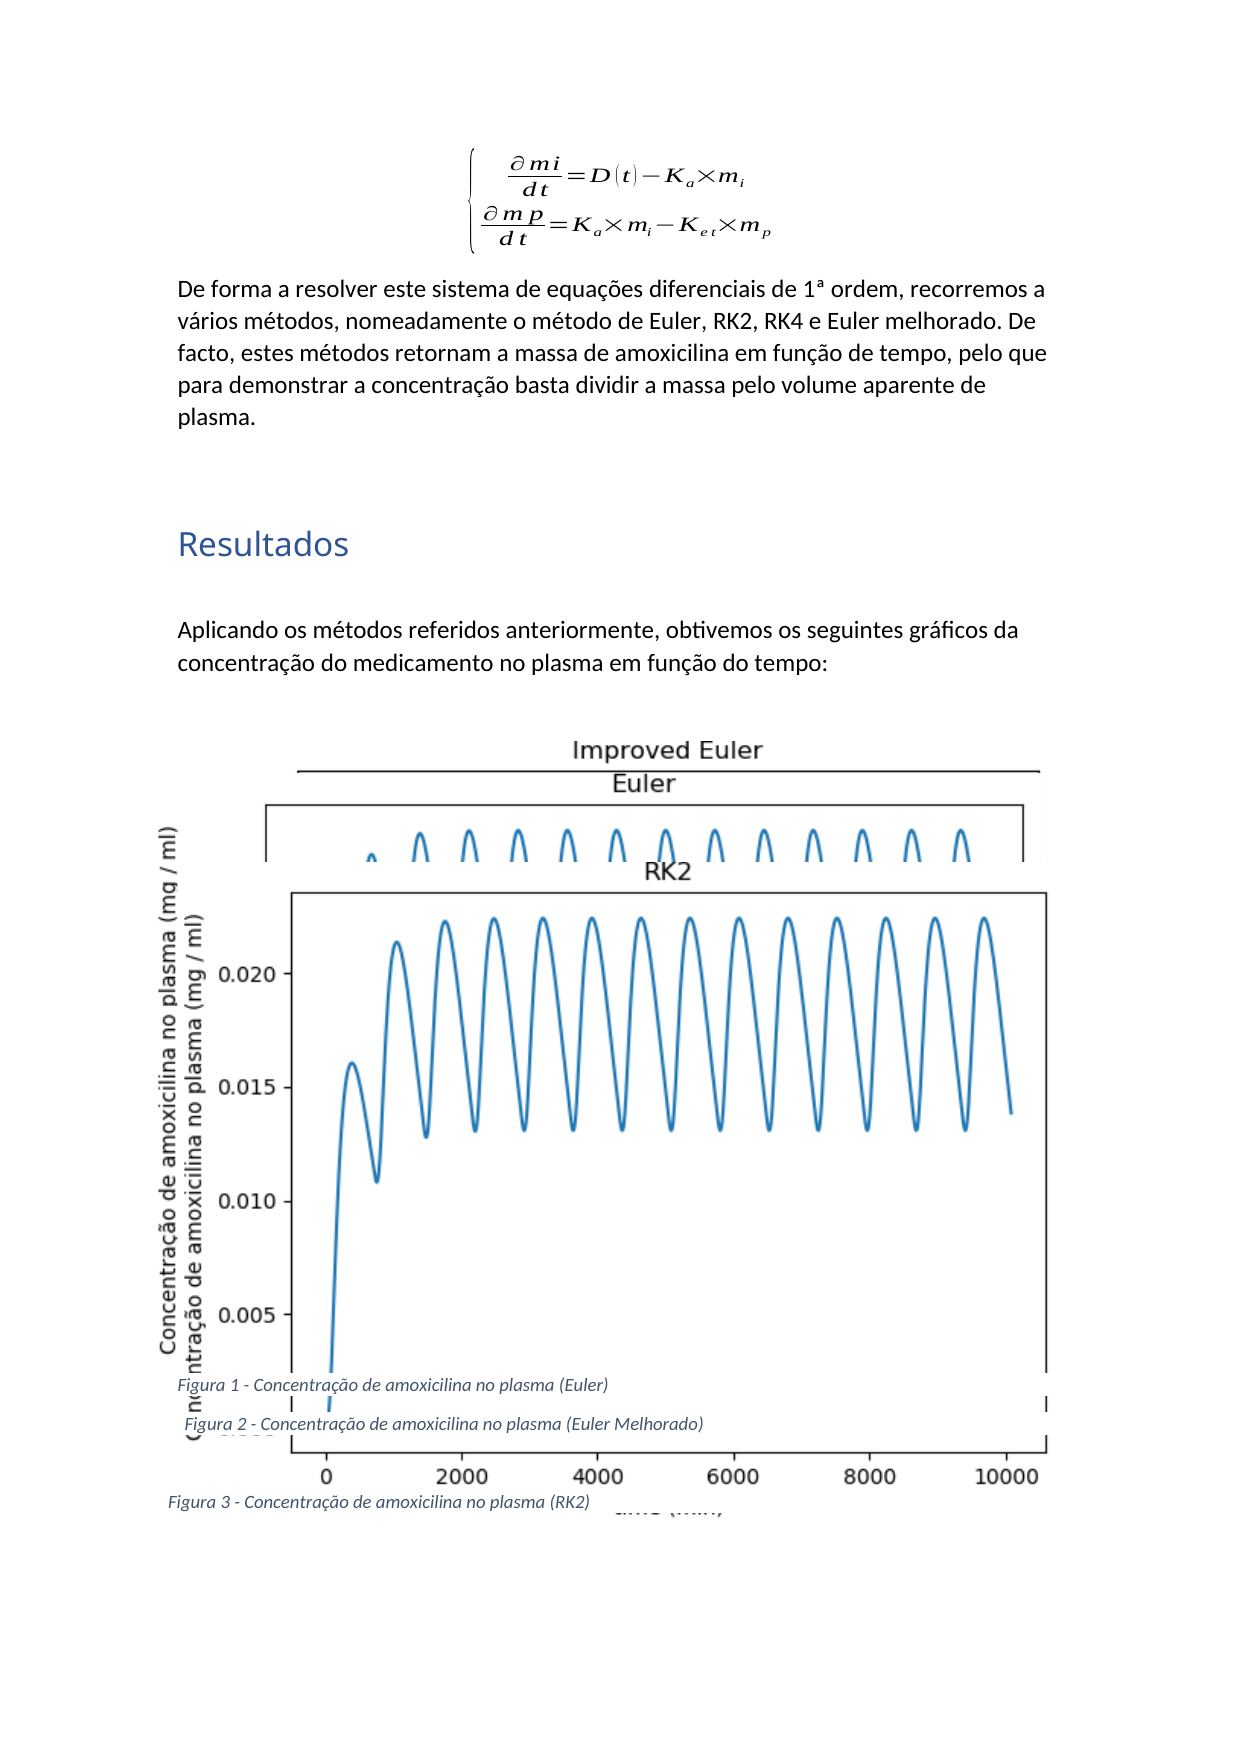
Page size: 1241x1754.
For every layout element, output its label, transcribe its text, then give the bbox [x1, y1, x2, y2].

text Figura 1 - Concentração de amoxicilina no plasma (Euler) [177, 1373, 1069, 1396]
text Aplicando os métodos referidos anteriormente, obtivemos os seguintes gráficos da concentração do medicamento no plasma em função do tempo: [177, 615, 1063, 677]
text Figura 3 - Concentração de amoxicilina no plasma (RK2) [168, 1490, 1054, 1513]
text De forma a resolver este sistema de equações diferenciais de 1ª ordem, recorremos a vários métodos, nomeadamente o método de Euler, RK2, RK4 e Euler melhorado. De facto, estes métodos retornam a massa de amoxicilina em função de tempo, pelo que para demonstrar a concentração basta dividir a massa pelo volume aparente de plasma. [177, 273, 1063, 432]
text Figura 2 - Concentração de amoxicilina no plasma (Euler Melhorado) [184, 1412, 1063, 1435]
subtitle Resultados [177, 521, 1063, 566]
